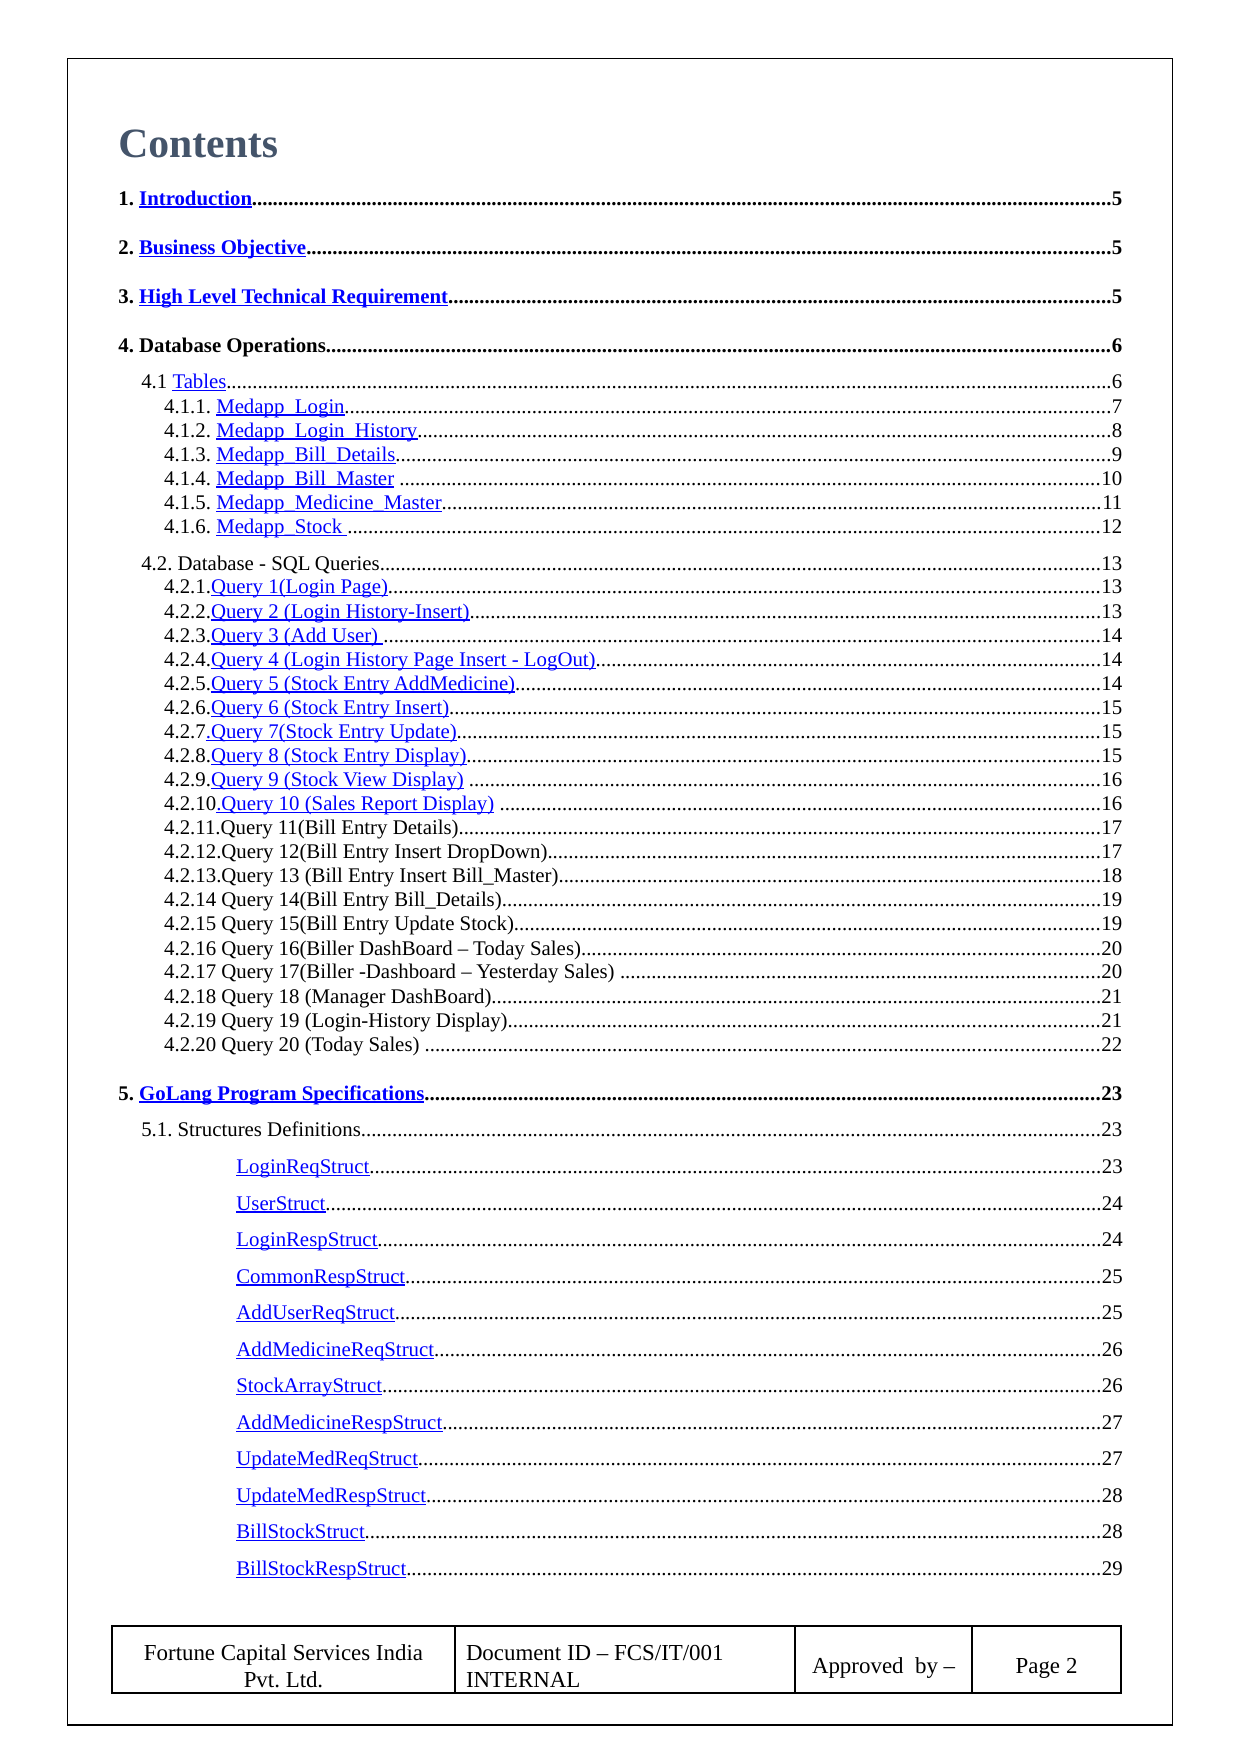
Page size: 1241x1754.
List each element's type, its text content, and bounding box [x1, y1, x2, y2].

text 4.1.4. Medapp_Bill_Master 10 [164, 466, 1122, 490]
text 4.1.1. Medapp_Login 7 [164, 393, 1122, 418]
text 4.2.14 Query 14(Bill Entry Bill_Details) 19 [164, 887, 1122, 911]
text CommonRespStruct 25 [236, 1263, 1122, 1288]
subtitle Contents [118, 118, 1122, 166]
text 4.2. Database - SQL Queries 13 [141, 550, 1122, 574]
text LoginReqStruct 23 [236, 1154, 1122, 1178]
text UpdateMedReqStruct 27 [236, 1446, 1122, 1470]
text 4.2.11.Query 11(Bill Entry Details) 17 [164, 815, 1122, 839]
text LoginRespStruct 24 [236, 1227, 1122, 1251]
text AddMedicineRespStruct 27 [236, 1410, 1122, 1434]
text UserStruct 24 [236, 1190, 1122, 1214]
text 4.2.2.Query 2 (Login History-Insert) 13 [164, 598, 1122, 623]
text 4.2.4.Query 4 (Login History Page Insert - LogOut) 14 [164, 647, 1122, 671]
text 4.2.8.Query 8 (Stock Entry Display) 15 [164, 743, 1122, 767]
text BillStockStruct 28 [236, 1519, 1122, 1543]
text AddMedicineReqStruct 26 [236, 1337, 1122, 1361]
text UpdateMedRespStruct 28 [236, 1483, 1122, 1507]
text 1. Introduction 5 [118, 186, 1122, 210]
text 5. GoLang Program Specifications 23 [118, 1081, 1122, 1105]
text 3. High Level Technical Requirement 5 [118, 284, 1122, 308]
text 4.2.7.Query 7(Stock Entry Update) 15 [164, 719, 1122, 743]
text 4.2.3.Query 3 (Add User) 14 [164, 623, 1122, 647]
text 4.2.19 Query 19 (Login-History Display) 21 [164, 1008, 1122, 1032]
text 2. Business Objective 5 [118, 235, 1122, 259]
text 4.2.9.Query 9 (Stock View Display) 16 [164, 767, 1122, 791]
text 4.2.17 Query 17(Biller -Dashboard – Yesterday Sales) 20 [164, 959, 1122, 983]
text 4.2.13.Query 13 (Bill Entry Insert Bill_Master) 18 [164, 863, 1122, 887]
text AddUserReqStruct 25 [236, 1300, 1122, 1324]
text 4.2.10.Query 10 (Sales Report Display) 16 [164, 791, 1122, 815]
text BillStockRespStruct 29 [236, 1556, 1122, 1580]
text 4.2.16 Query 16(Biller DashBoard – Today Sales) 20 [164, 935, 1122, 959]
text 4.2.20 Query 20 (Today Sales) 22 [164, 1032, 1122, 1056]
text 4. Database Operations 6 [118, 333, 1122, 357]
text 4.2.6.Query 6 (Stock Entry Insert) 15 [164, 695, 1122, 719]
text 4.2.5.Query 5 (Stock Entry AddMedicine) 14 [164, 671, 1122, 695]
text 4.2.12.Query 12(Bill Entry Insert DropDown) 17 [164, 839, 1122, 863]
text 4.2.1.Query 1(Login Page) 13 [164, 574, 1122, 598]
text 4.2.18 Query 18 (Manager DashBoard) 21 [164, 983, 1122, 1008]
text 4.1.3. Medapp_Bill_Details 9 [164, 442, 1122, 466]
text 5.1. Structures Definitions 23 [141, 1117, 1122, 1141]
text 4.1.5. Medapp_Medicine_Master 11 [164, 490, 1122, 514]
text 4.1.2. Medapp_Login_History 8 [164, 418, 1122, 442]
text 4.1 Tables 6 [141, 369, 1122, 393]
text StockArrayStruct 26 [236, 1373, 1122, 1397]
text 4.2.15 Query 15(Bill Entry Update Stock) 19 [164, 911, 1122, 935]
text 4.1.6. Medapp_Stock 12 [164, 514, 1122, 538]
